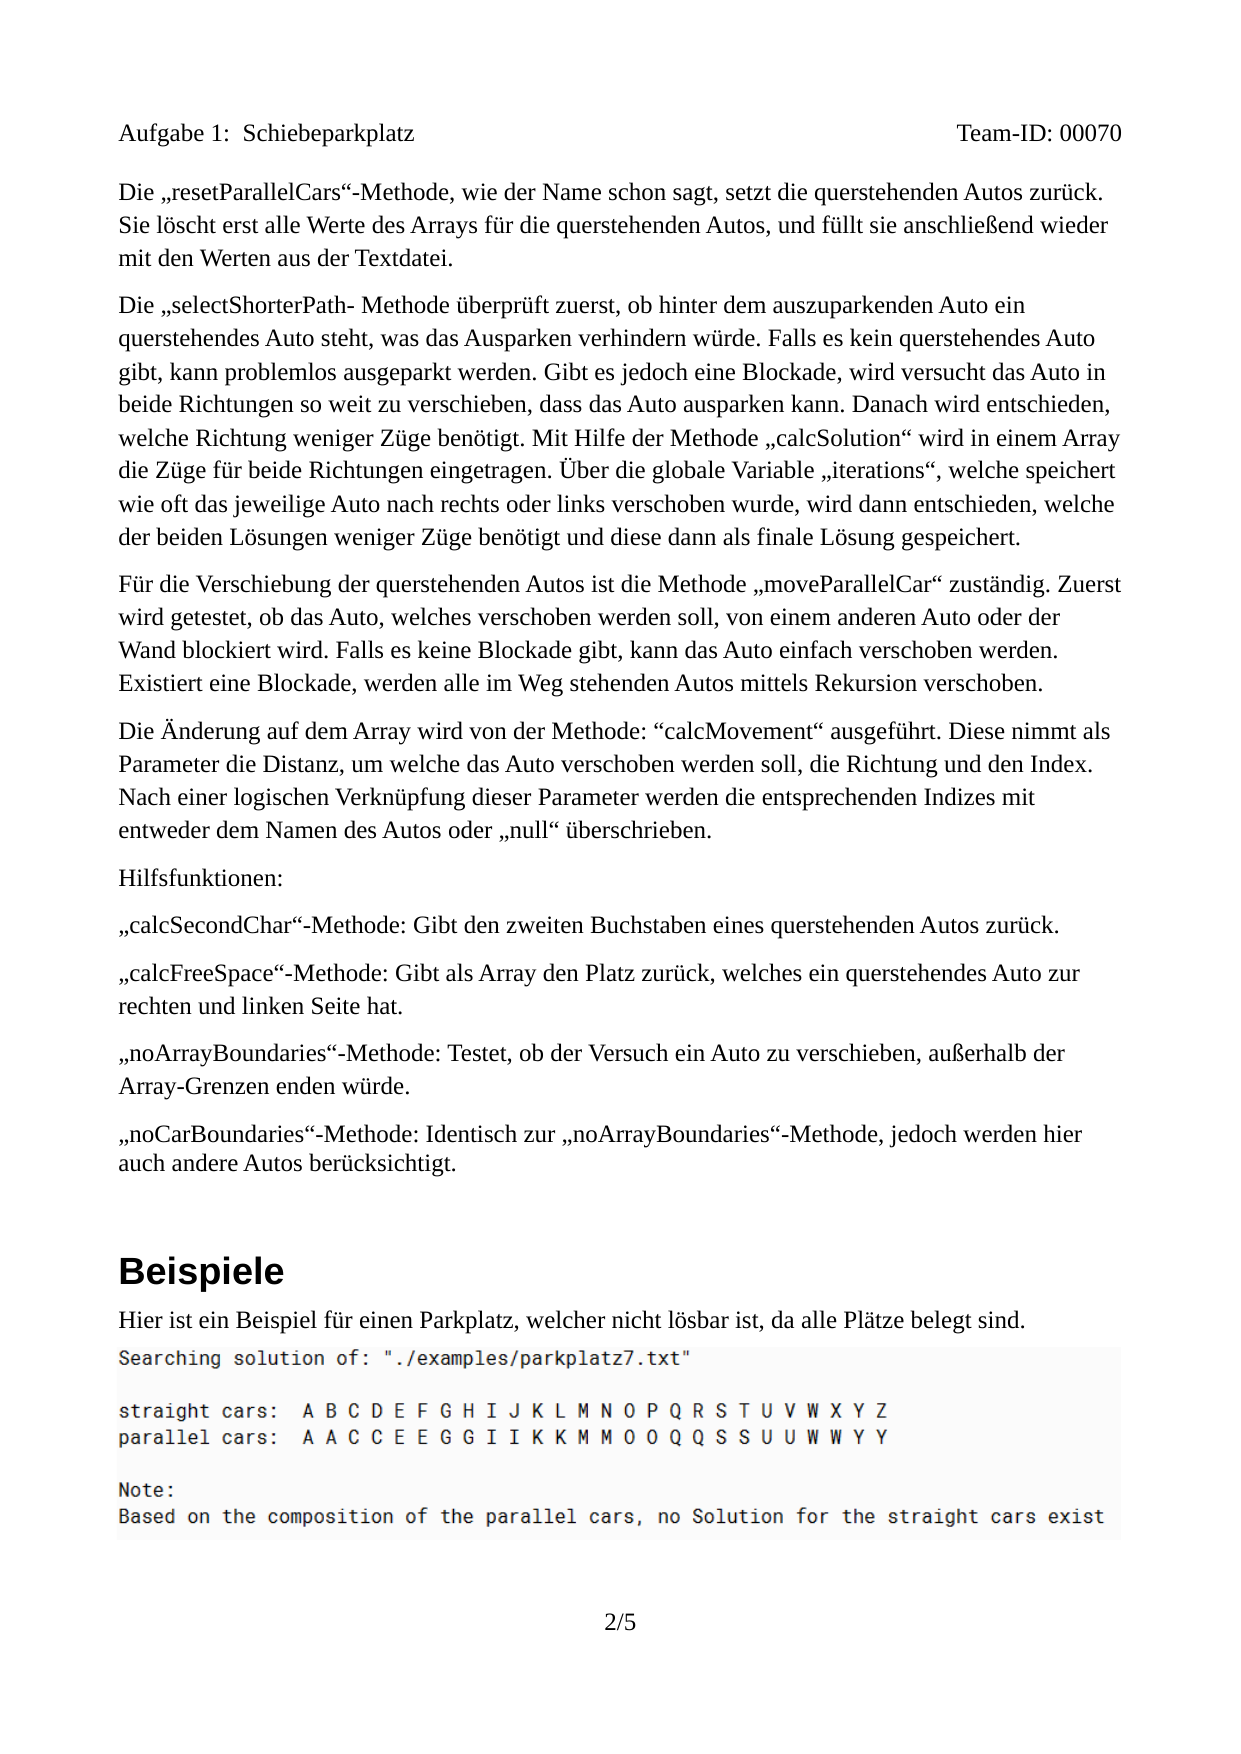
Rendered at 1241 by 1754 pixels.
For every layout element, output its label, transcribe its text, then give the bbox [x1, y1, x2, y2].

text „calcFreeSpace“-Methode: Gibt als Array den Platz zurück, welches ein querstehendes Auto zur rechten und linken Seite hat. [118, 958, 1122, 1019]
text „noCarBoundaries“-Methode: Identisch zur „noArrayBoundaries“-Methode, jedoch werden hier auch andere Autos berücksichtigt. [118, 1119, 1122, 1177]
text „noArrayBoundaries“-Methode: Testet, ob der Versuch ein Auto zu verschieben, außerhalb der Array-Grenzen enden würde. [118, 1038, 1122, 1100]
text Die „resetParallelCars“-Methode, wie der Name schon sagt, setzt die querstehenden Autos zurück. Sie löscht erst alle Werte des Arrays für die querstehenden Autos, und füllt sie anschließend wieder mit den Werten aus der Textdatei. [118, 177, 1122, 272]
text Für die Verschiebung der querstehenden Autos ist die Methode „moveParallelCar“ zuständig. Zuerst wird getestet, ob das Auto, welches verschoben werden soll, von einem anderen Auto oder der Wand blockiert wird. Falls es keine Blockade gibt, kann das Auto einfach verschoben werden. Existiert eine Blockade, werden alle im Weg stehenden Autos mittels Rekursion verschoben. [118, 569, 1122, 697]
text Hilfsfunktionen: [118, 863, 1122, 891]
picture [116, 1347, 1121, 1540]
text „calcSecondChar“-Methode: Gibt den zweiten Buchstaben eines querstehenden Autos zurück. [118, 910, 1122, 939]
text Die „selectShorterPath- Methode überprüft zuerst, ob hinter dem auszuparkenden Auto ein querstehendes Auto steht, was das Ausparken verhindern würde. Falls es kein querstehendes Auto gibt, kann problemlos ausgeparkt werden. Gibt es jedoch eine Blockade, wird versucht das Auto in beide Richtungen so weit zu verschieben, dass das Auto ausparken kann. Danach wird entschieden, welche Richtung weniger Züge benötigt. Mit Hilfe der Methode „calcSolution“ wird in einem Array die Züge für beide Richtungen eingetragen. Über die globale Variable „iterations“, welche speichert wie oft das jeweilige Auto nach rechts oder links verschoben wurde, wird dann entschieden, welche der beiden Lösungen weniger Züge benötigt und diese dann als finale Lösung gespeichert. [118, 291, 1122, 550]
subtitle Beispiele [118, 1249, 1122, 1293]
text Hier ist ein Beispiel für einen Parkplatz, welcher nicht lösbar ist, da alle Plätze belegt sind. [118, 1305, 1122, 1334]
text Die Änderung auf dem Array wird von der Methode: “calcMovement“ ausgeführt. Diese nimmt als Parameter die Distanz, um welche das Auto verschoben werden soll, die Richtung und den Index. Nach einer logischen Verknüpfung dieser Parameter werden die entsprechenden Indizes mit entweder dem Namen des Autos oder „null“ überschrieben. [118, 716, 1122, 844]
